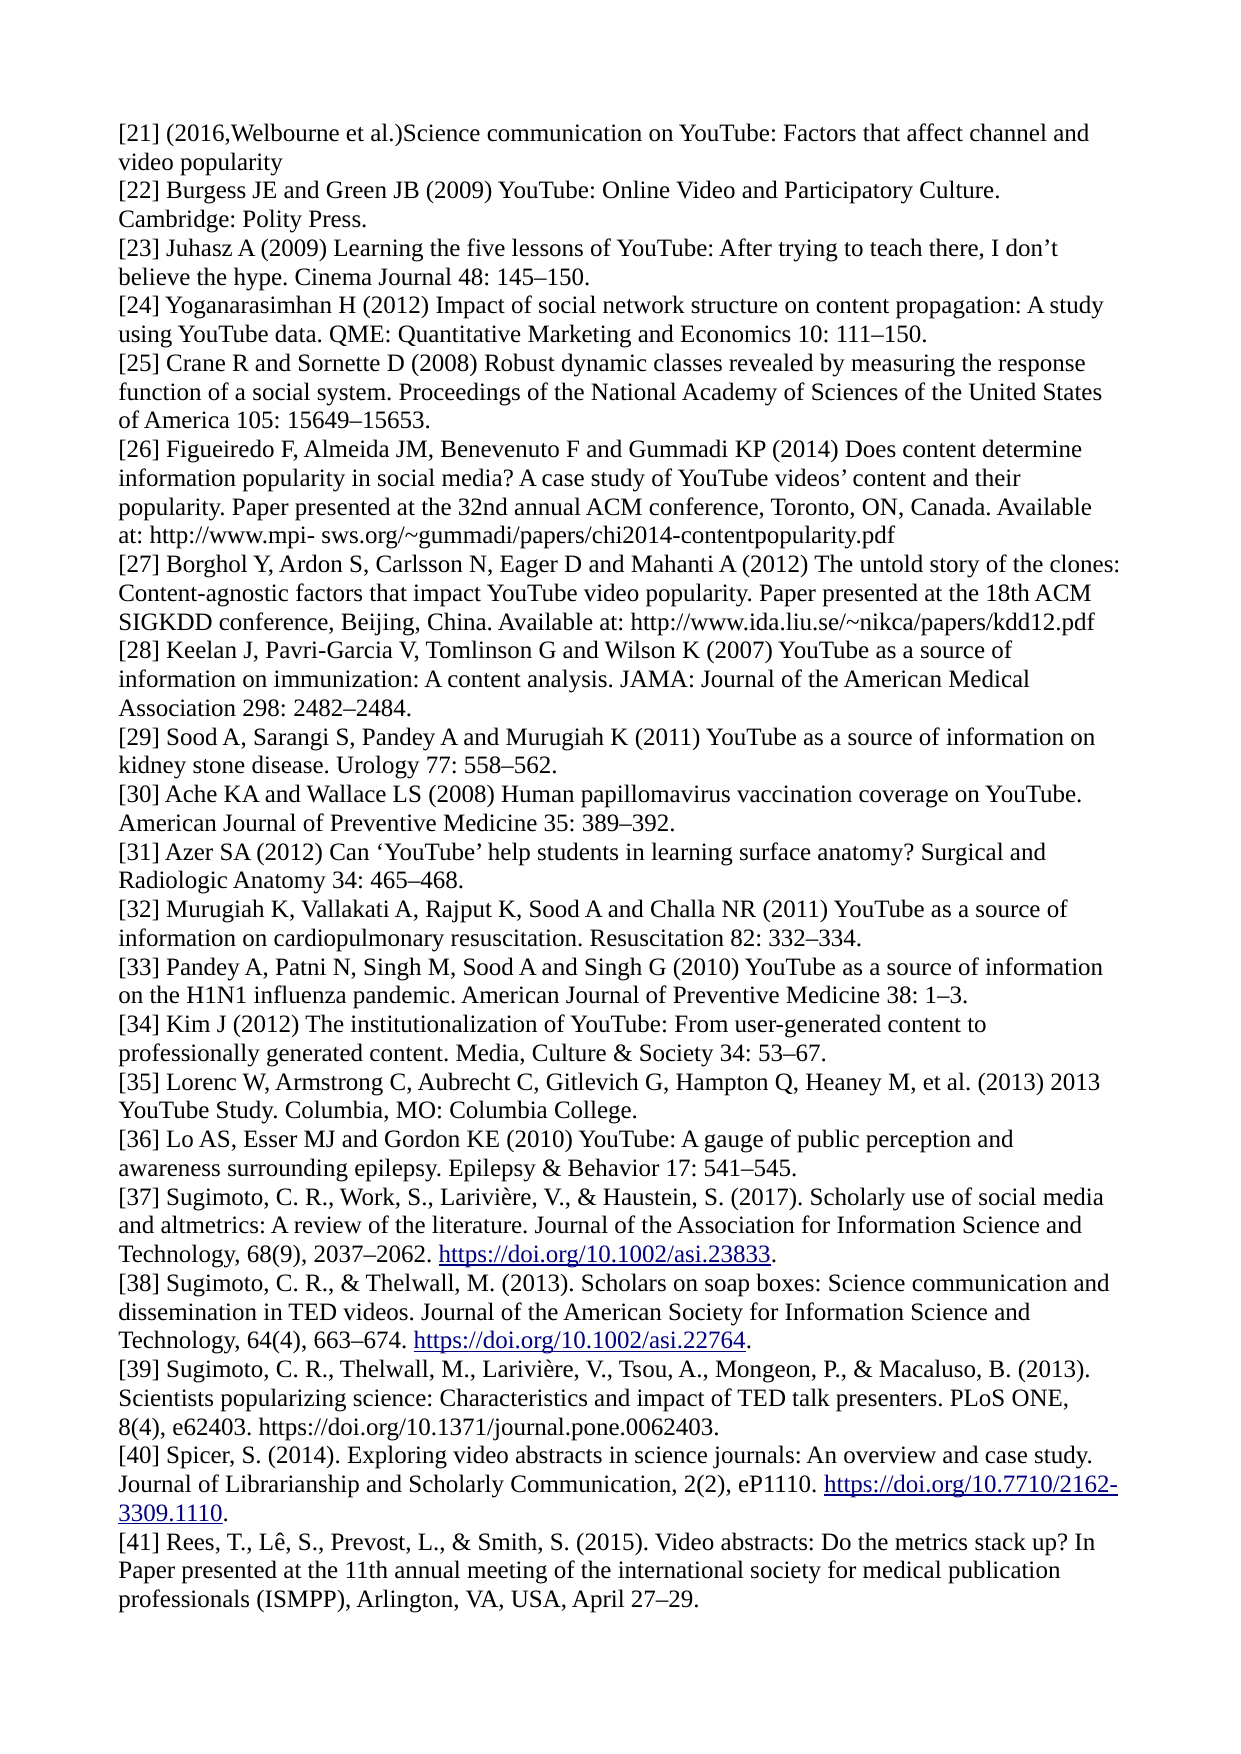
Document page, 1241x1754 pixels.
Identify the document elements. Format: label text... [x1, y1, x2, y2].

text [34] Kim J (2012) The institutionalization of YouTube: From user-generated content to professionally generated content. Media, Culture & Society 34: 53–67. [118, 1009, 1122, 1067]
text [39] Sugimoto, C. R., Thelwall, M., Larivière, V., Tsou, A., Mongeon, P., & Macaluso, B. (2013). Scientists popularizing science: Characteristics and impact of TED talk presenters. PLoS ONE, 8(4), e62403. https://doi.org/10.1371/journal.pone.0062403. [118, 1354, 1122, 1441]
text [41] Rees, T., Lê, S., Prevost, L., & Smith, S. (2015). Video abstracts: Do the metrics stack up? In Paper presented at the 11th annual meeting of the international society for medical publication professionals (ISMPP), Arlington, VA, USA, April 27–29. [118, 1527, 1122, 1613]
text [29] Sood A, Sarangi S, Pandey A and Murugiah K (2011) YouTube as a source of information on kidney stone disease. Urology 77: 558–562. [118, 722, 1122, 779]
text [21] (2016,Welbourne et al.)Science communication on YouTube: Factors that affect channel and video popularity [118, 118, 1122, 176]
text [26] Figueiredo F, Almeida JM, Benevenuto F and Gummadi KP (2014) Does content determine information popularity in social media? A case study of YouTube videos’ content and their popularity. Paper presented at the 32nd annual ACM conference, Toronto, ON, Canada. Available at: http://www.mpi- sws.org/~gummadi/papers/chi2014-contentpopularity.pdf [118, 434, 1122, 549]
text [33] Pandey A, Patni N, Singh M, Sood A and Singh G (2010) YouTube as a source of information on the H1N1 influenza pandemic. American Journal of Preventive Medicine 38: 1–3. [118, 952, 1122, 1009]
text [38] Sugimoto, C. R., & Thelwall, M. (2013). Scholars on soap boxes: Science communication and dissemination in TED videos. Journal of the American Society for Information Science and Technology, 64(4), 663–674. https://doi.org/10.1002/asi.22764. [118, 1268, 1122, 1354]
text [23] Juhasz A (2009) Learning the five lessons of YouTube: After trying to teach there, I don’t believe the hype. Cinema Journal 48: 145–150. [118, 233, 1122, 291]
text [40] Spicer, S. (2014). Exploring video abstracts in science journals: An overview and case study. Journal of Librarianship and Scholarly Communication, 2(2), eP1110. https://doi.org/10.7710/2162-3309.1110. [118, 1441, 1122, 1527]
text [22] Burgess JE and Green JB (2009) YouTube: Online Video and Participatory Culture. Cambridge: Polity Press. [118, 176, 1122, 233]
text [35] Lorenc W, Armstrong C, Aubrecht C, Gitlevich G, Hampton Q, Heaney M, et al. (2013) 2013 YouTube Study. Columbia, MO: Columbia College. [118, 1067, 1122, 1124]
text [25] Crane R and Sornette D (2008) Robust dynamic classes revealed by measuring the response function of a social system. Proceedings of the National Academy of Sciences of the United States of America 105: 15649–15653. [118, 348, 1122, 434]
text [28] Keelan J, Pavri-Garcia V, Tomlinson G and Wilson K (2007) YouTube as a source of information on immunization: A content analysis. JAMA: Journal of the American Medical Association 298: 2482–2484. [118, 636, 1122, 722]
text [37] Sugimoto, C. R., Work, S., Larivière, V., & Haustein, S. (2017). Scholarly use of social media and altmetrics: A review of the literature. Journal of the Association for Information Science and Technology, 68(9), 2037–2062. https://doi.org/10.1002/asi.23833. [118, 1182, 1122, 1268]
text [24] Yoganarasimhan H (2012) Impact of social network structure on content propagation: A study using YouTube data. QME: Quantitative Marketing and Economics 10: 111–150. [118, 291, 1122, 348]
text [27] Borghol Y, Ardon S, Carlsson N, Eager D and Mahanti A (2012) The untold story of the clones: Content-agnostic factors that impact YouTube video popularity. Paper presented at the 18th ACM SIGKDD conference, Beijing, China. Available at: http://www.ida.liu.se/~nikca/papers/kdd12.pdf [118, 549, 1122, 636]
text [31] Azer SA (2012) Can ‘YouTube’ help students in learning surface anatomy? Surgical and Radiologic Anatomy 34: 465–468. [32] Murugiah K, Vallakati A, Rajput K, Sood A and Challa NR (2011) YouTube as a source of information on cardiopulmonary resuscitation. Resuscitation 82: 332–334. [118, 837, 1122, 952]
text [30] Ache KA and Wallace LS (2008) Human papillomavirus vaccination coverage on YouTube. American Journal of Preventive Medicine 35: 389–392. [118, 779, 1122, 837]
text [36] Lo AS, Esser MJ and Gordon KE (2010) YouTube: A gauge of public perception and awareness surrounding epilepsy. Epilepsy & Behavior 17: 541–545. [118, 1124, 1122, 1182]
